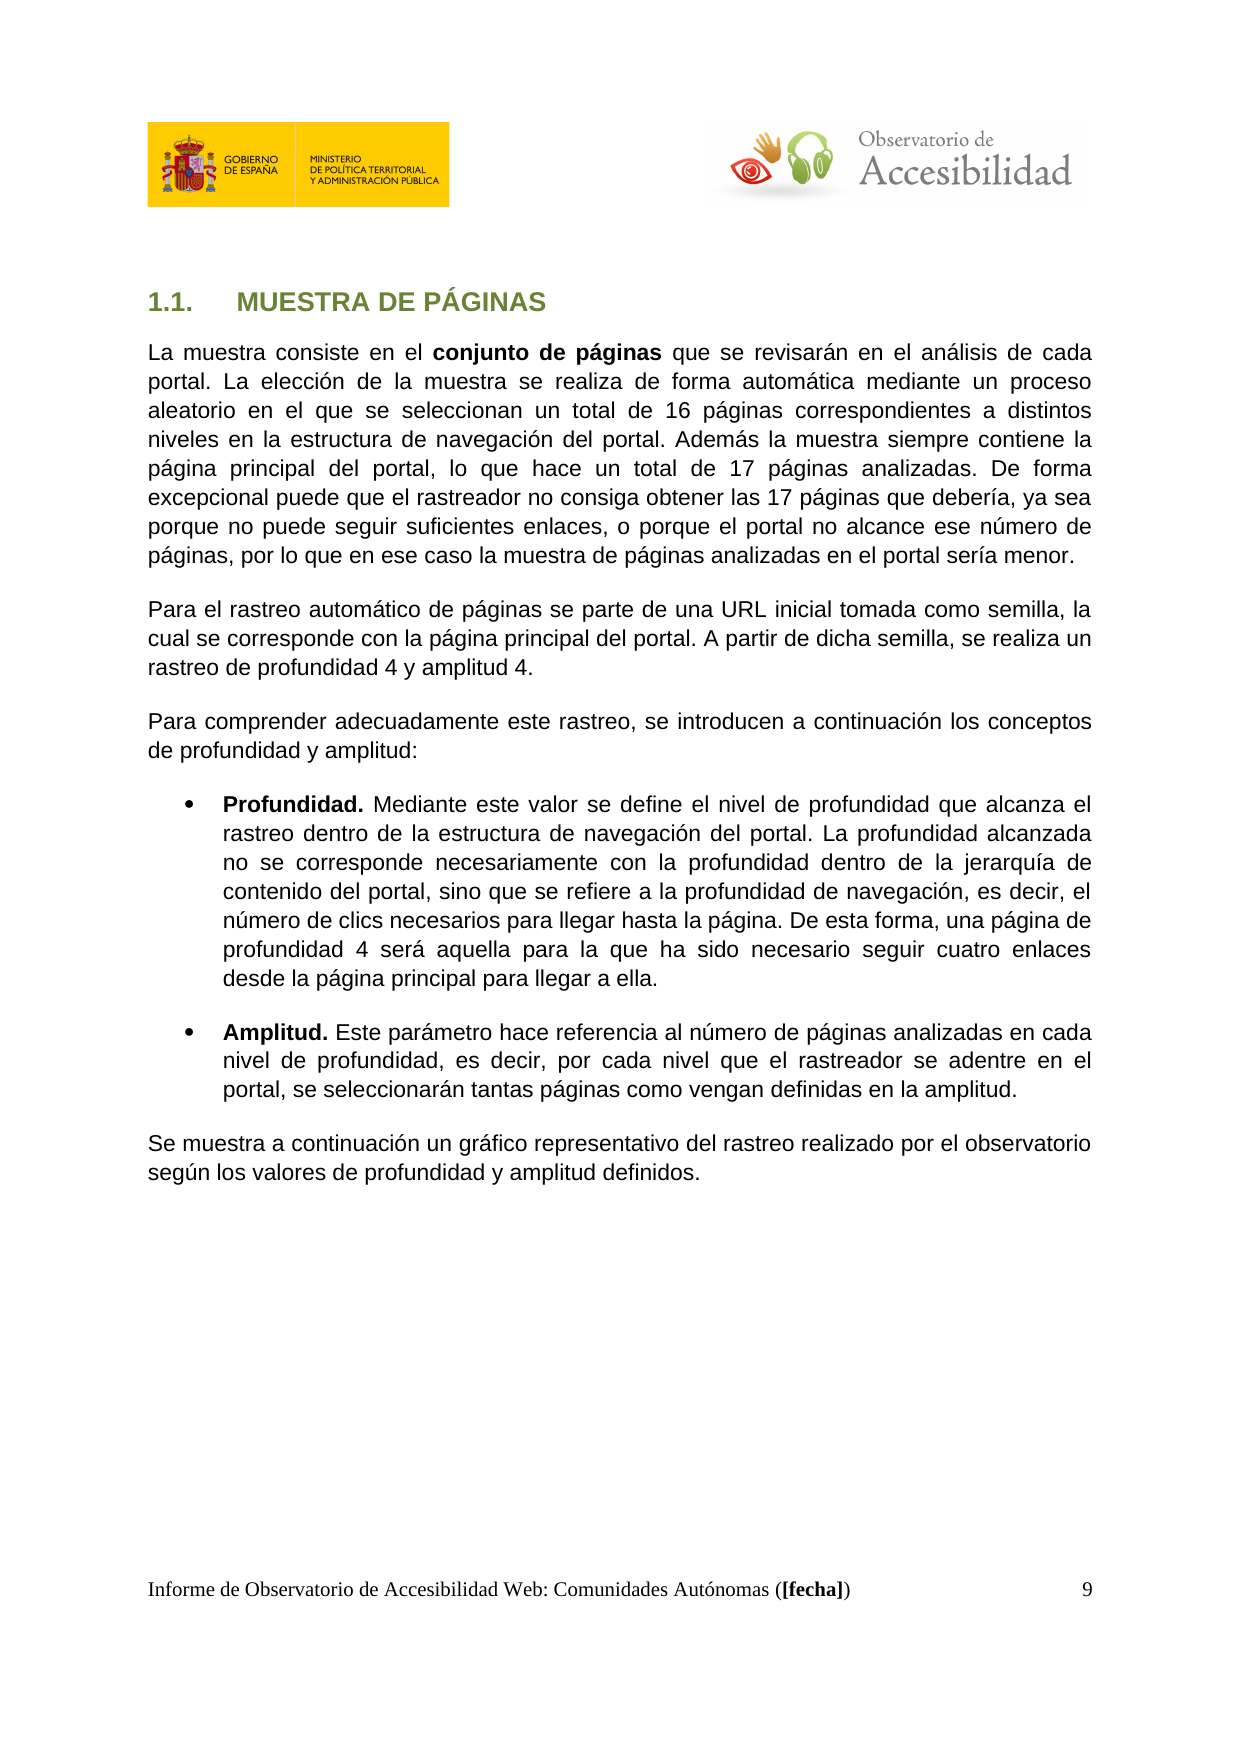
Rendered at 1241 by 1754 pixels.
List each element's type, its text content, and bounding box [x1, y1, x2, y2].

list Profundidad. Mediante este valor se define el nivel de profundidad que alcanza el rastreo dentro de la estructura de navegación del portal. La profundidad alcanzada no se corresponde necesariamente con la profundidad dentro de la jerarquía de contenido del portal, sino que se refiere a la profundidad de navegación, es decir, el número de clics necesarios para llegar hasta la página. De esta forma, una página de profundidad 4 será aquella para la que ha sido necesario seguir cuatro enlaces desde la página principal para llegar a ella. [185, 791, 1092, 991]
picture [147, 122, 450, 207]
text Se muestra a continuación un gráfico representativo del rastreo realizado por el observatorio según los valores de profundidad y amplitud definidos. [148, 1130, 1092, 1186]
list Amplitud. Este parámetro hace referencia al número de páginas analizadas en cada nivel de profundidad, es decir, por cada nivel que el rastreador se adentre en el portal, se seleccionarán tantas páginas como vengan definidas en la amplitud. [185, 1018, 1092, 1103]
text Para comprender adecuadamente este rastreo, se introducen a continuación los conceptos de profundidad y amplitud: [148, 708, 1092, 763]
text La muestra consiste en el conjunto de páginas que se revisarán en el análisis de cada portal. La elección de la muestra se realiza de forma automática mediante un proceso aleatorio en el que se seleccionan un total de 16 páginas correspondientes a distintos niveles en la estructura de navegación del portal. Además la muestra siempre contiene la página principal del portal, lo que hace un total de 17 páginas analizadas. De forma excepcional puede que el rastreador no consiga obtener las 17 páginas que debería, ya sea porque no puede seguir suficientes enlaces, o porque el portal no alcance ese número de páginas, por lo que en ese caso la muestra de páginas analizadas en el portal sería menor. [148, 339, 1092, 568]
picture [710, 122, 1086, 205]
text Para el rastreo automático de páginas se parte de una URL inicial tomada como semilla, la cual se corresponde con la página principal del portal. A partir de dicha semilla, se realiza un rastreo de profundidad 4 y amplitud 4. [148, 596, 1092, 680]
list Muestra de Páginas [148, 286, 1092, 317]
